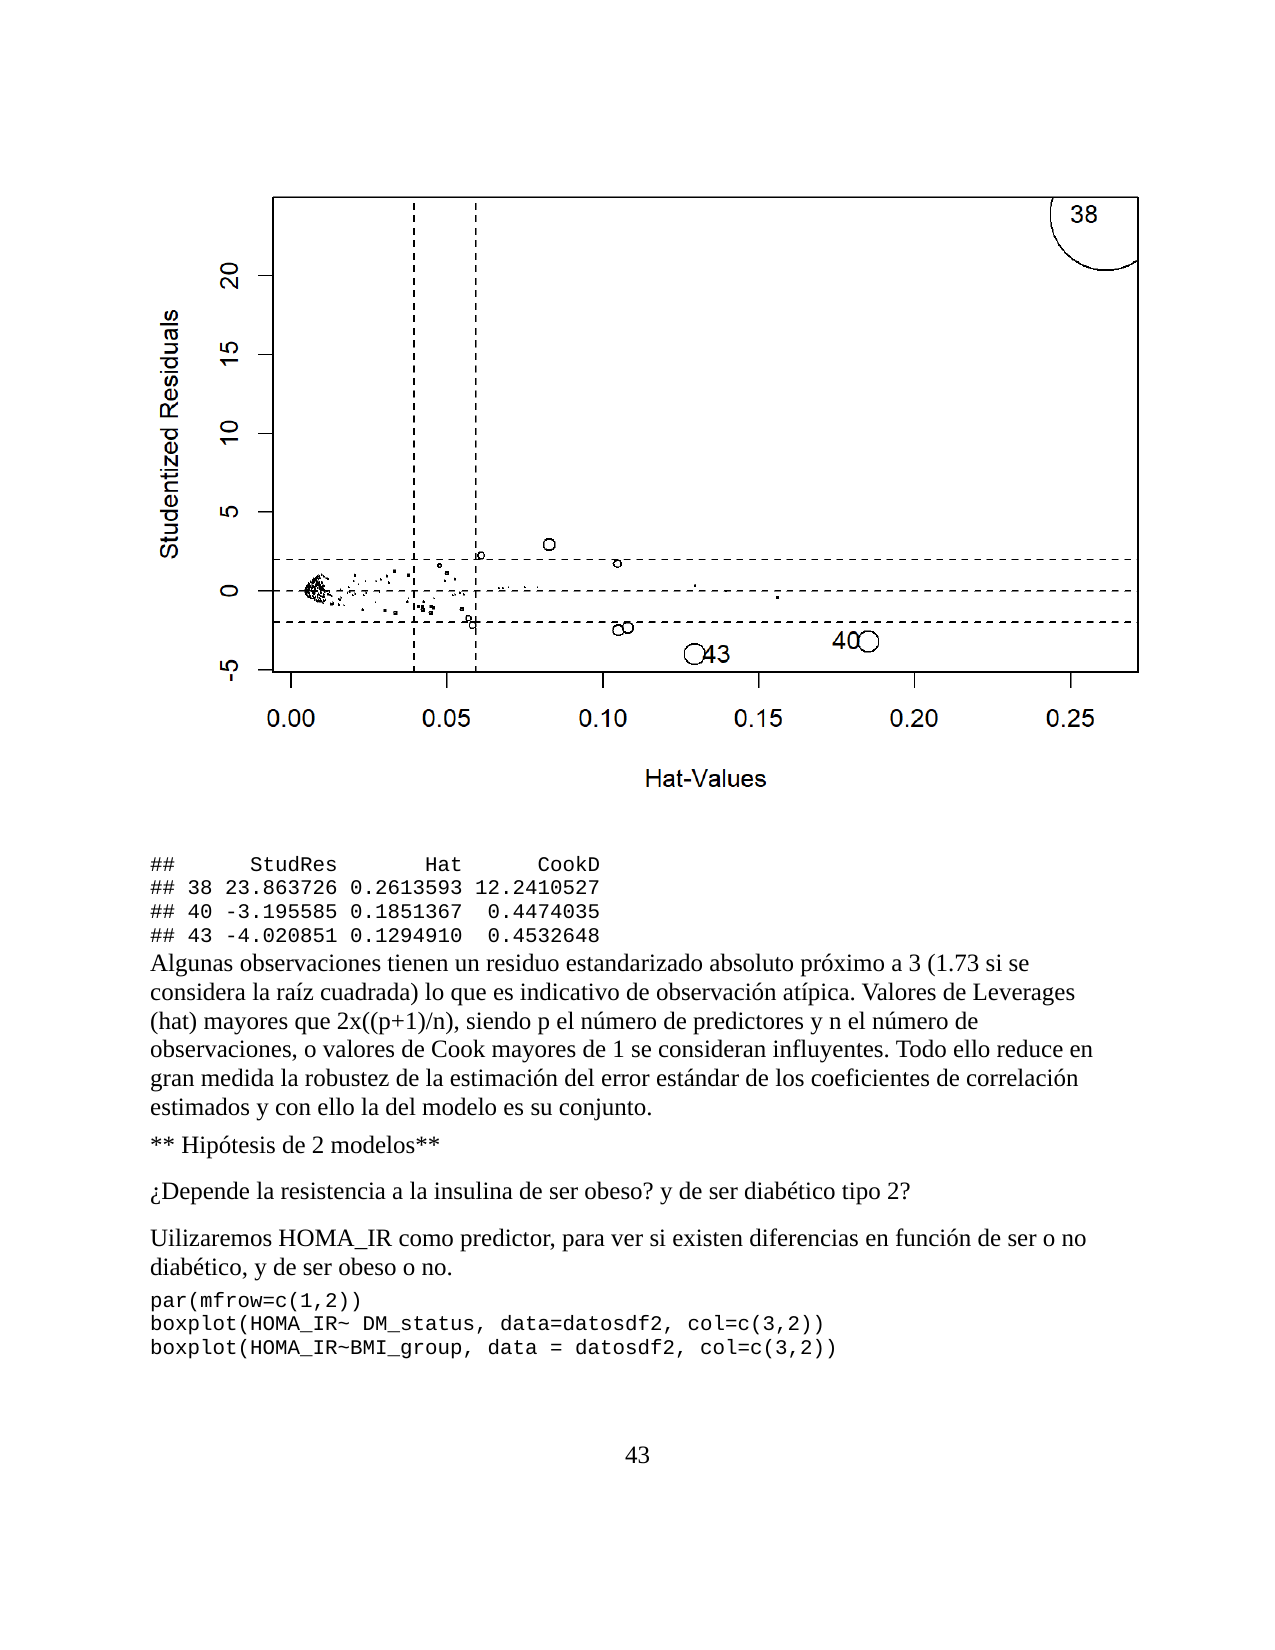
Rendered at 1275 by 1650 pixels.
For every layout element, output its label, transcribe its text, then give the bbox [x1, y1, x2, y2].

text ** Hipótesis de 2 modelos** [150, 1130, 1125, 1158]
text ## 40 -3.195585 0.1851367 0.4474035 [150, 901, 1125, 925]
text ## StudRes Hat CookD [150, 854, 1125, 877]
text ## 38 23.863726 0.2613593 12.2410527 [150, 877, 1125, 901]
text ¿Depende la resistencia a la insulina de ser obeso? y de ser diabético tipo 2? [150, 1176, 1125, 1205]
text par(mfrow=c(1,2)) [150, 1289, 1125, 1313]
text boxplot(HOMA_IR~BMI_group, data = datosdf2, col=c(3,2)) [150, 1337, 1125, 1361]
text Uilizaremos HOMA_IR como predictor, para ver si existen diferencias en función de ser o no diabético, y de ser obeso o no. [150, 1223, 1125, 1281]
text ## 43 -4.020851 0.1294910 0.4532648 [150, 925, 1125, 948]
text boxplot(HOMA_IR~ DM_status, data=datosdf2, col=c(3,2)) [150, 1313, 1125, 1337]
text Algunas observaciones tienen un residuo estandarizado absoluto próximo a 3 (1.73 si se considera la raíz cuadrada) lo que es indicativo de observación atípica. Valores de Leverages (hat) mayores que 2x((p+1)/n), siendo p el número de predictores y n el número de observaciones, o valores de Cook mayores de 1 se consideran influyentes. Todo ello reduce en gran medida la robustez de la estimación del error estándar de los coeficientes de correlación estimados y con ello la del modelo es su conjunto. [150, 948, 1125, 1121]
